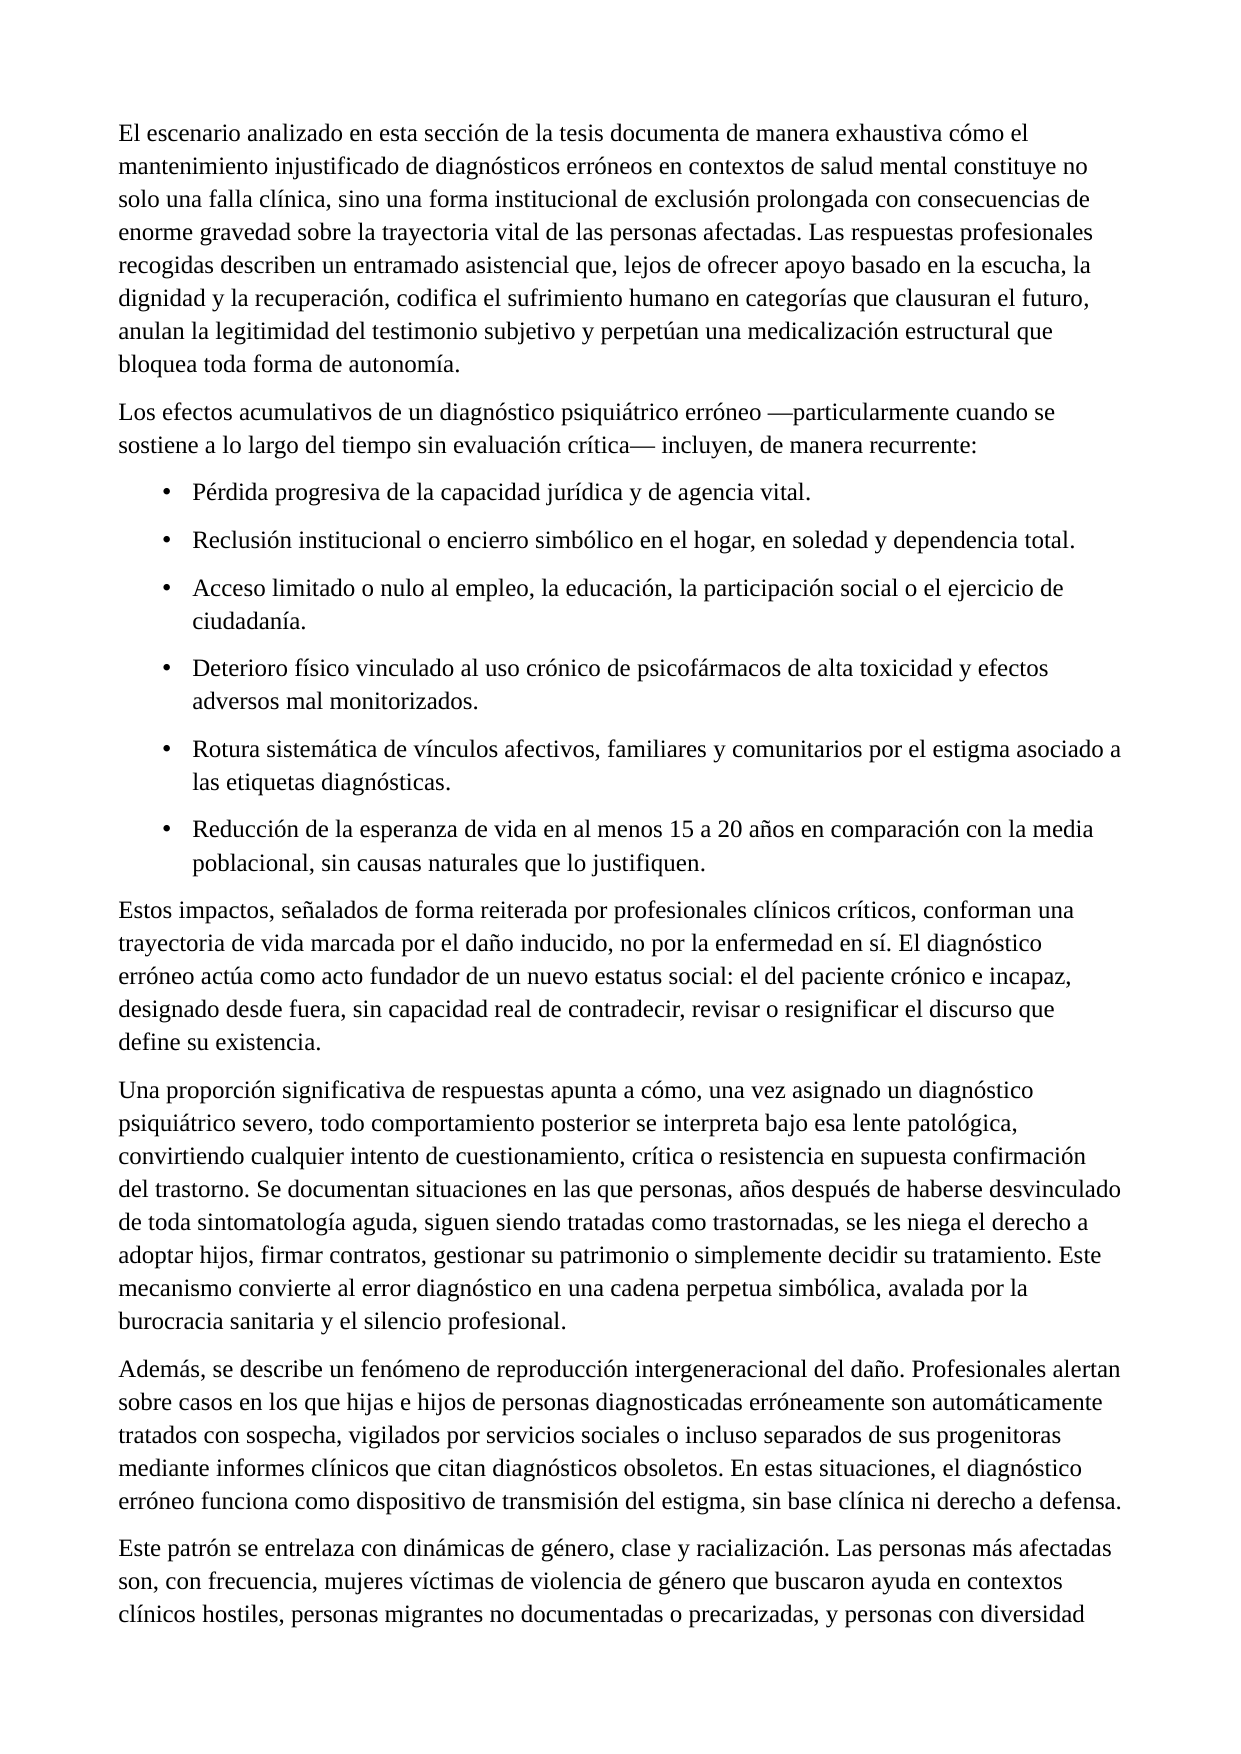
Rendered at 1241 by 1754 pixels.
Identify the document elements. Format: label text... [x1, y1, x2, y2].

text Una proporción significativa de respuestas apunta a cómo, una vez asignado un diagnóstico psiquiátrico severo, todo comportamiento posterior se interpreta bajo esa lente patológica, convirtiendo cualquier intento de cuestionamiento, crítica o resistencia en supuesta confirmación del trastorno. Se documentan situaciones en las que personas, años después de haberse desvinculado de toda sintomatología aguda, siguen siendo tratadas como trastornadas, se les niega el derecho a adoptar hijos, firmar contratos, gestionar su patrimonio o simplemente decidir su tratamiento. Este mecanismo convierte al error diagnóstico en una cadena perpetua simbólica, avalada por la burocracia sanitaria y el silencio profesional. [118, 1075, 1122, 1335]
list Reclusión institucional o encierro simbólico en el hogar, en soledad y dependencia total. [162, 525, 1122, 554]
list Reducción de la esperanza de vida en al menos 15 a 20 años en comparación con la media poblacional, sin causas naturales que lo justifiquen. [162, 814, 1122, 876]
text El escenario analizado en esta sección de la tesis documenta de manera exhaustiva cómo el mantenimiento injustificado de diagnósticos erróneos en contextos de salud mental constituye no solo una falla clínica, sino una forma institucional de exclusión prolongada con consecuencias de enorme gravedad sobre la trayectoria vital de las personas afectadas. Las respuestas profesionales recogidas describen un entramado asistencial que, lejos de ofrecer apoyo basado en la escucha, la dignidad y la recuperación, codifica el sufrimiento humano en categorías que clausuran el futuro, anulan la legitimidad del testimonio subjetivo y perpetúan una medicalización estructural que bloquea toda forma de autonomía. [118, 118, 1122, 378]
list Acceso limitado o nulo al empleo, la educación, la participación social o el ejercicio de ciudadanía. [162, 573, 1122, 634]
text Además, se describe un fenómeno de reproducción intergeneracional del daño. Profesionales alertan sobre casos en los que hijas e hijos de personas diagnosticadas erróneamente son automáticamente tratados con sospecha, vigilados por servicios sociales o incluso separados de sus progenitoras mediante informes clínicos que citan diagnósticos obsoletos. En estas situaciones, el diagnóstico erróneo funciona como dispositivo de transmisión del estigma, sin base clínica ni derecho a defensa. [118, 1354, 1122, 1514]
list Pérdida progresiva de la capacidad jurídica y de agencia vital. [162, 477, 1122, 506]
list Rotura sistemática de vínculos afectivos, familiares y comunitarios por el estigma asociado a las etiquetas diagnósticas. [162, 734, 1122, 796]
text Este patrón se entrelaza con dinámicas de género, clase y racialización. Las personas más afectadas son, con frecuencia, mujeres víctimas de violencia de género que buscaron ayuda en contextos clínicos hostiles, personas migrantes no documentadas o precarizadas, y personas con diversidad [118, 1533, 1122, 1628]
text Los efectos acumulativos de un diagnóstico psiquiátrico erróneo —particularmente cuando se sostiene a lo largo del tiempo sin evaluación crítica— incluyen, de manera recurrente: [118, 397, 1122, 459]
text Estos impactos, señalados de forma reiterada por profesionales clínicos críticos, conforman una trayectoria de vida marcada por el daño inducido, no por la enfermedad en sí. El diagnóstico erróneo actúa como acto fundador de un nuevo estatus social: el del paciente crónico e incapaz, designado desde fuera, sin capacidad real de contradecir, revisar o resignificar el discurso que define su existencia. [118, 895, 1122, 1056]
list Deterioro físico vinculado al uso crónico de psicofármacos de alta toxicidad y efectos adversos mal monitorizados. [162, 653, 1122, 715]
